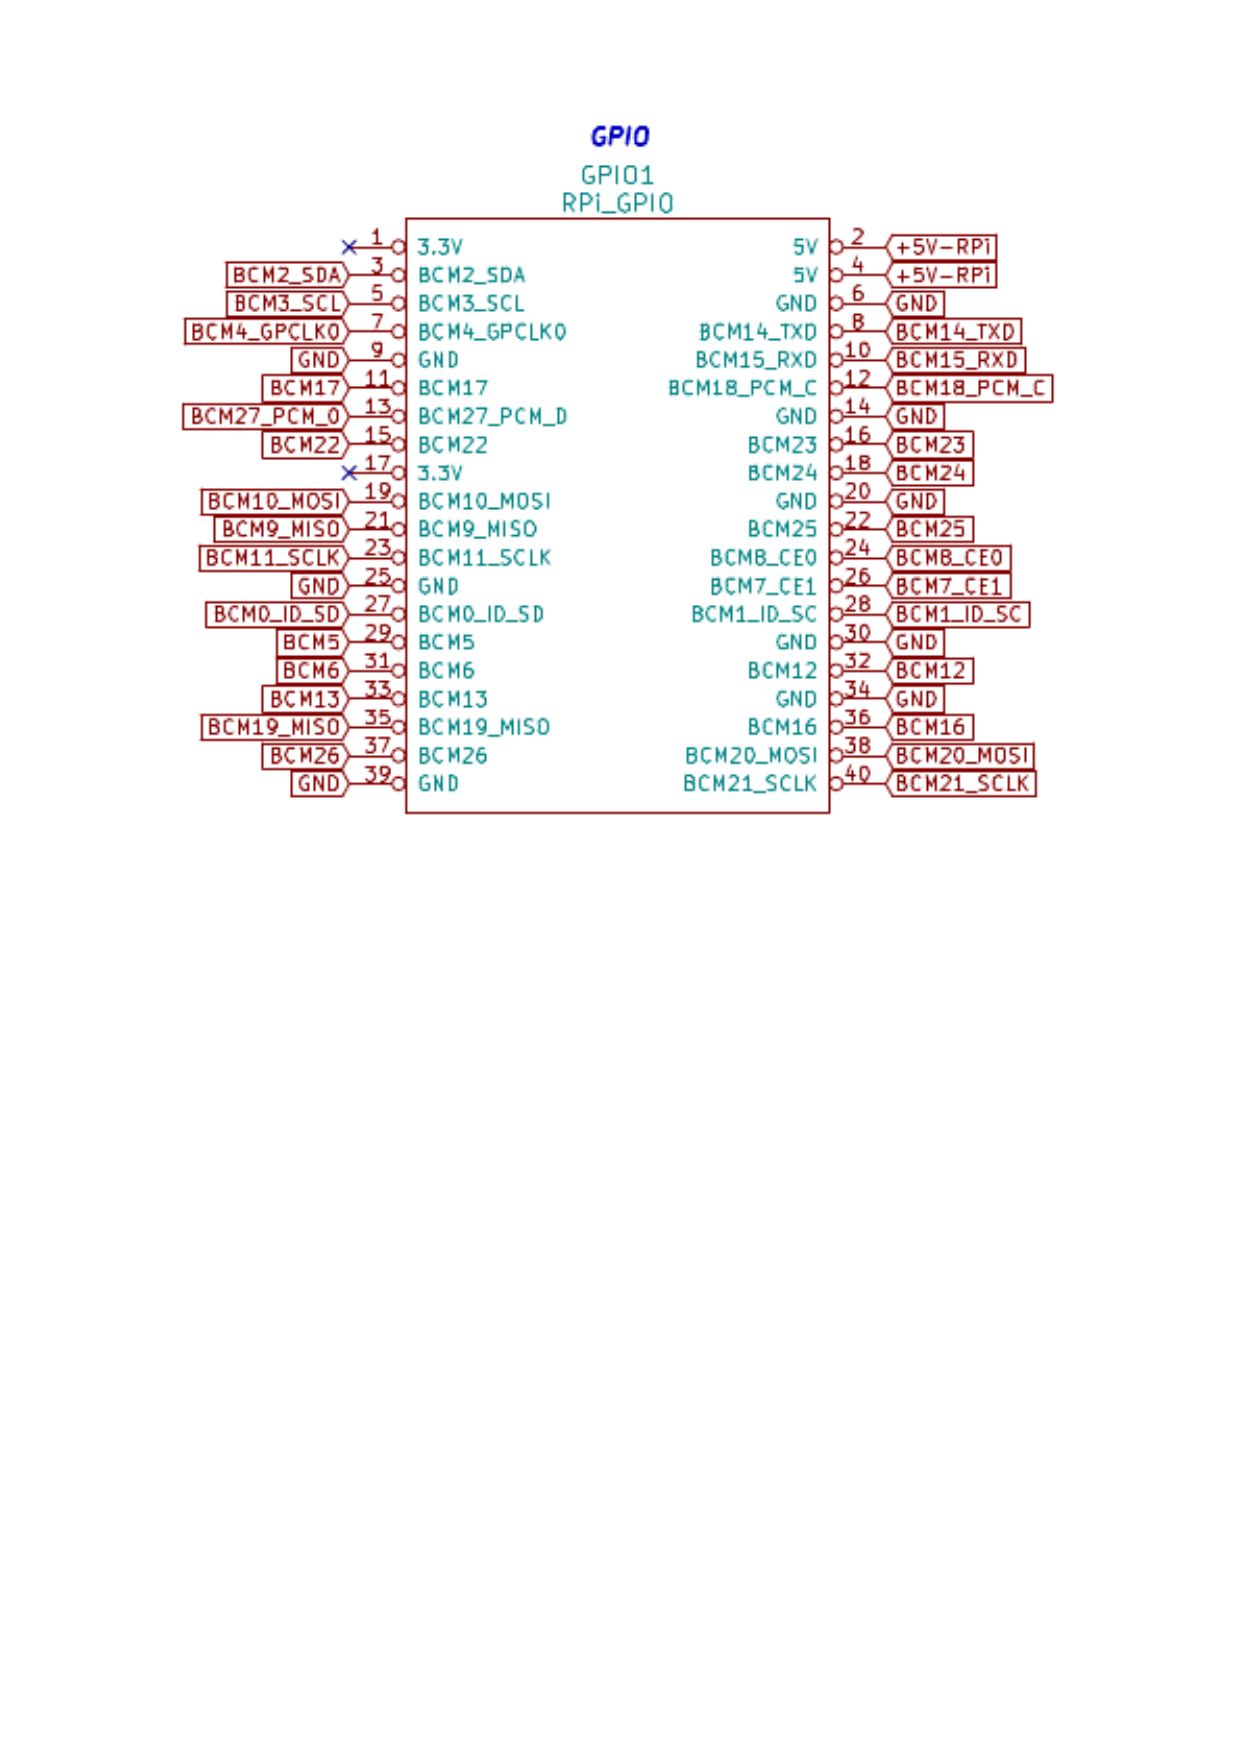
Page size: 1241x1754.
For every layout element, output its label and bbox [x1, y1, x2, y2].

picture [166, 118, 1075, 850]
